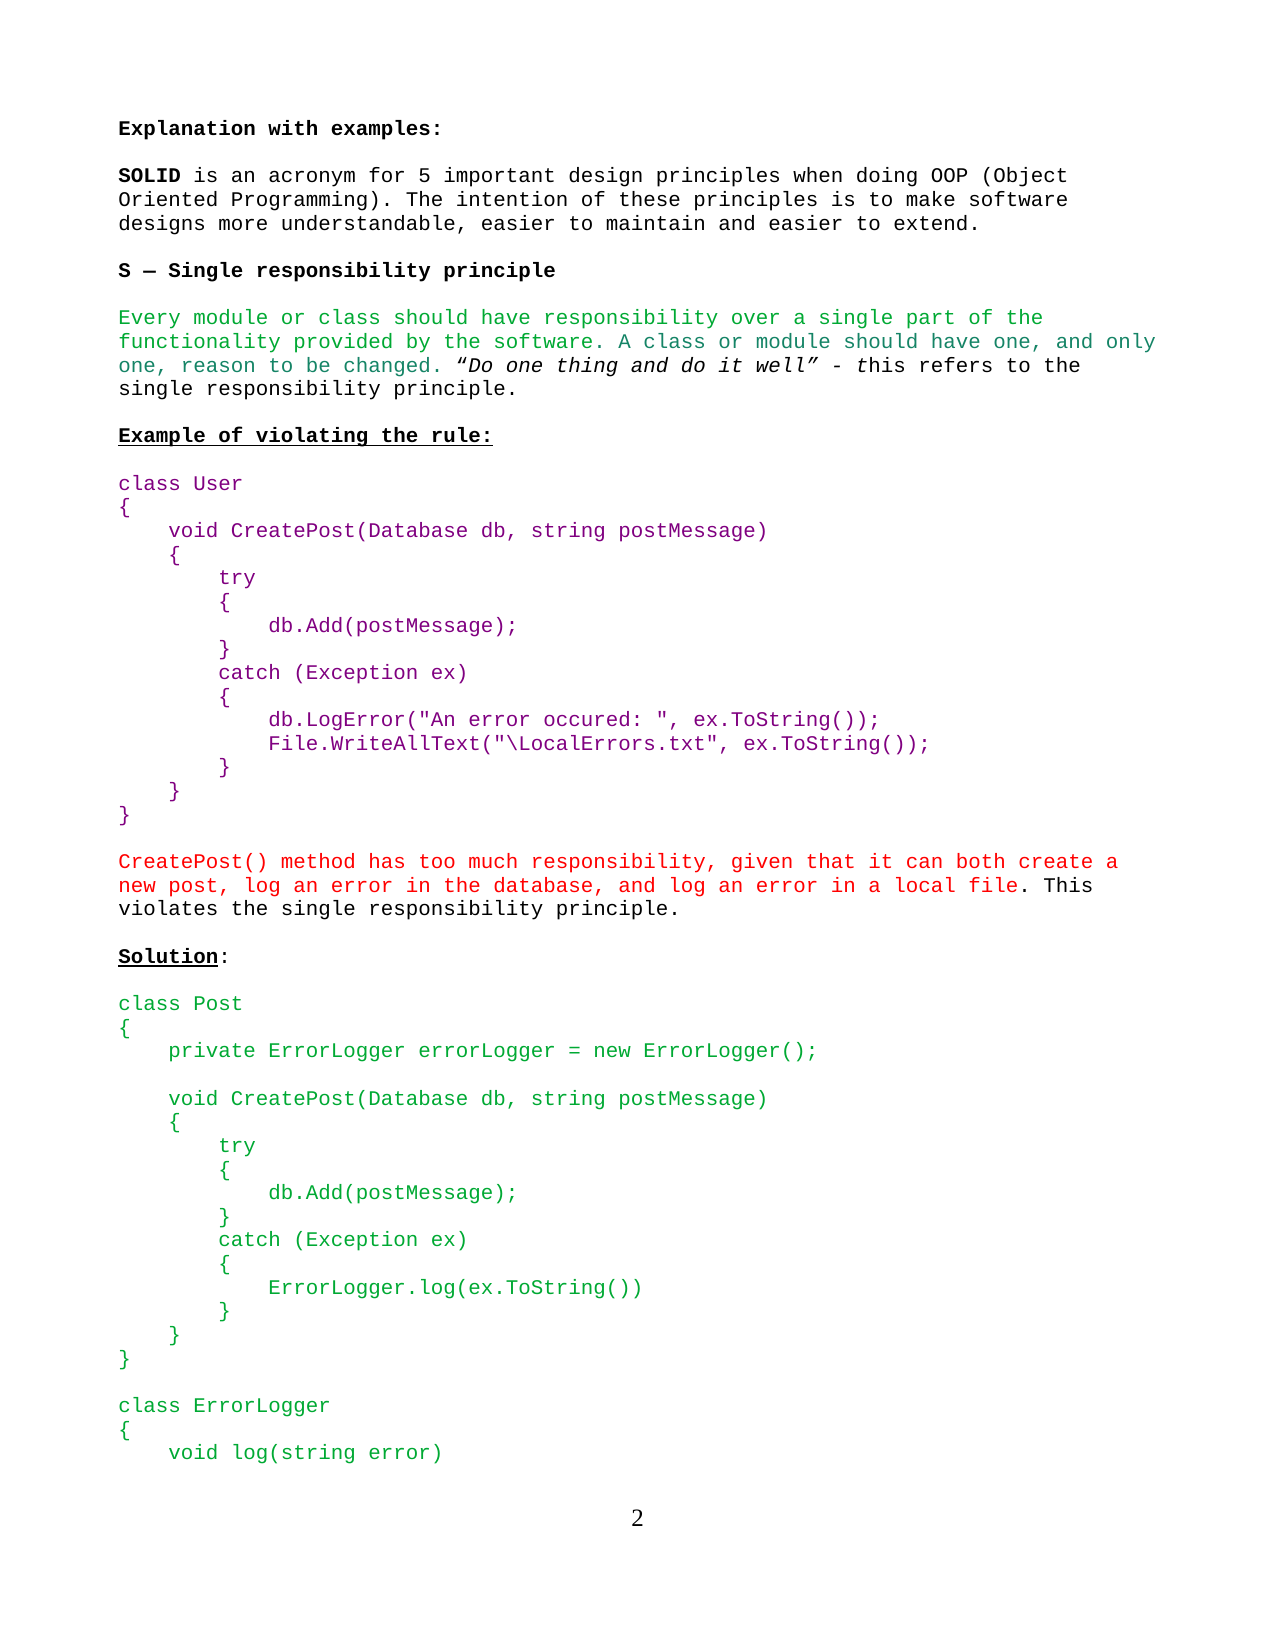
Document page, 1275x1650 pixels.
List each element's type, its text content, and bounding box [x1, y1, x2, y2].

text { [118, 1017, 1157, 1040]
text void CreatePost(Database db, string postMessage) [118, 520, 1157, 544]
text } [118, 804, 1157, 827]
text Solution: [118, 946, 1157, 969]
text db.Add(postMessage); [118, 1182, 1157, 1206]
text void log(string error) [118, 1442, 1157, 1466]
text CreatePost() method has too much responsibility, given that it can both create a new post, log an error in the database, and log an error in a local file. This violates the single responsibility principle. [118, 851, 1157, 922]
text class ErrorLogger [118, 1395, 1157, 1419]
text } [118, 1348, 1157, 1371]
text { [118, 1253, 1157, 1277]
text catch (Exception ex) [118, 1229, 1157, 1253]
text { [118, 1419, 1157, 1442]
text } [118, 1300, 1157, 1324]
text try [118, 567, 1157, 591]
text void CreatePost(Database db, string postMessage) [118, 1088, 1157, 1111]
text SOLID is an acronym for 5 important design principles when doing OOP (Object Oriented Programming). The intention of these principles is to make software designs more understandable, easier to maintain and easier to extend. [118, 165, 1157, 236]
text private ErrorLogger errorLogger = new ErrorLogger(); [118, 1040, 1157, 1064]
text } [118, 1206, 1157, 1229]
text class Post [118, 993, 1157, 1017]
text { [118, 496, 1157, 520]
text db.LogError("An error occured: ", ex.ToString()); [118, 709, 1157, 733]
text try [118, 1135, 1157, 1158]
text { [118, 544, 1157, 567]
text Example of violating the rule: [118, 426, 1157, 449]
text File.WriteAllText("\LocalErrors.txt", ex.ToString()); [118, 733, 1157, 757]
text ErrorLogger.log(ex.ToString()) [118, 1277, 1157, 1300]
text } [118, 1324, 1157, 1348]
text { [118, 1158, 1157, 1182]
text { [118, 686, 1157, 709]
text Every module or class should have responsibility over a single part of the functionality provided by the software. A class or module should have one, and only one, reason to be changed. “Do one thing and do it well” - this refers to the single responsibility principle. [118, 307, 1157, 402]
text { [118, 591, 1157, 615]
text class User [118, 473, 1157, 496]
text } [118, 780, 1157, 804]
text } [118, 638, 1157, 662]
text db.Add(postMessage); [118, 615, 1157, 638]
text catch (Exception ex) [118, 662, 1157, 686]
text S — Single responsibility principle [118, 260, 1157, 284]
text { [118, 1111, 1157, 1135]
text } [118, 757, 1157, 780]
text Explanation with examples: [118, 118, 1157, 142]
